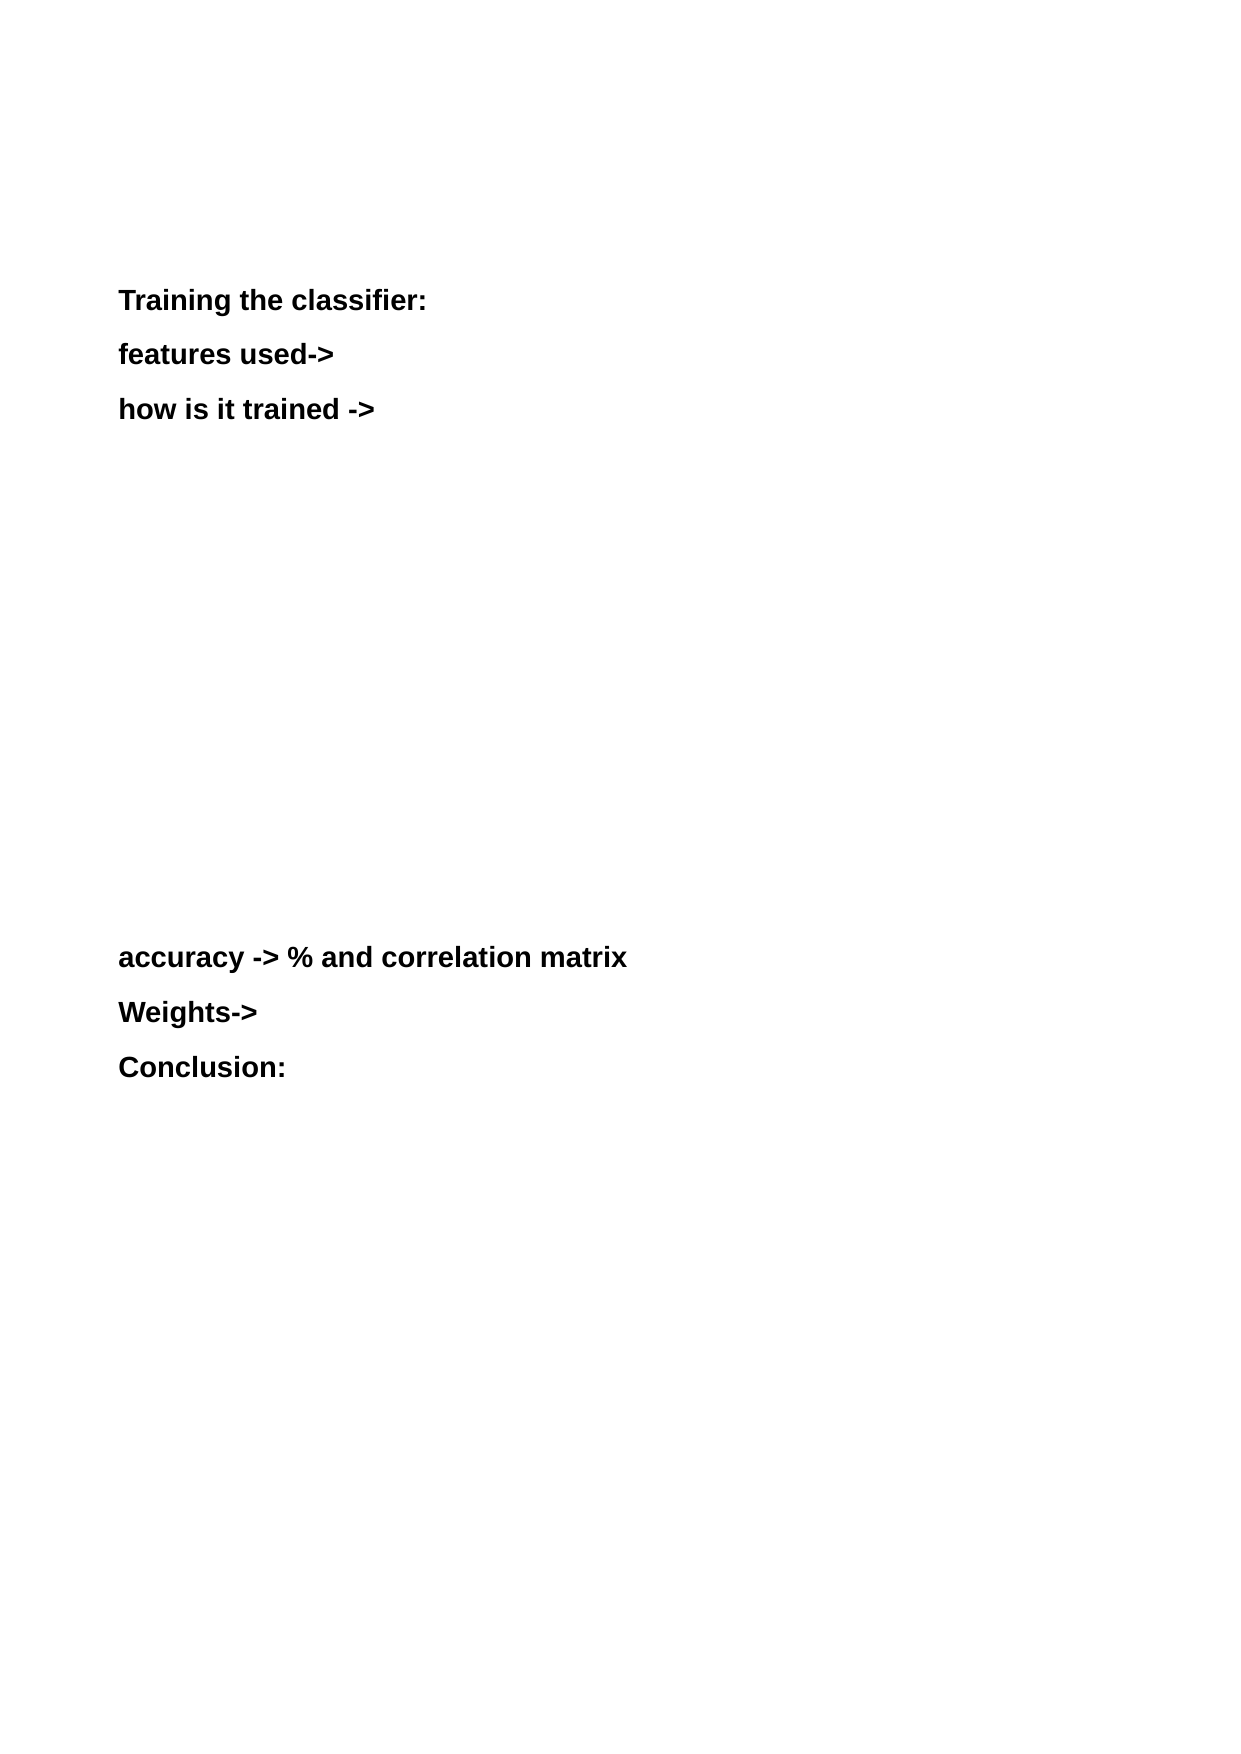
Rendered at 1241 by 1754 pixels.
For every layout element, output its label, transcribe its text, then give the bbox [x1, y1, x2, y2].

text Conclusion: [118, 1049, 1122, 1083]
text Weights-> [118, 995, 1122, 1028]
text Training the classifier: [118, 282, 1122, 316]
text features used-> [118, 337, 1122, 371]
text accuracy -> % and correlation matrix [118, 940, 1122, 973]
text how is it trained -> [118, 392, 1122, 426]
